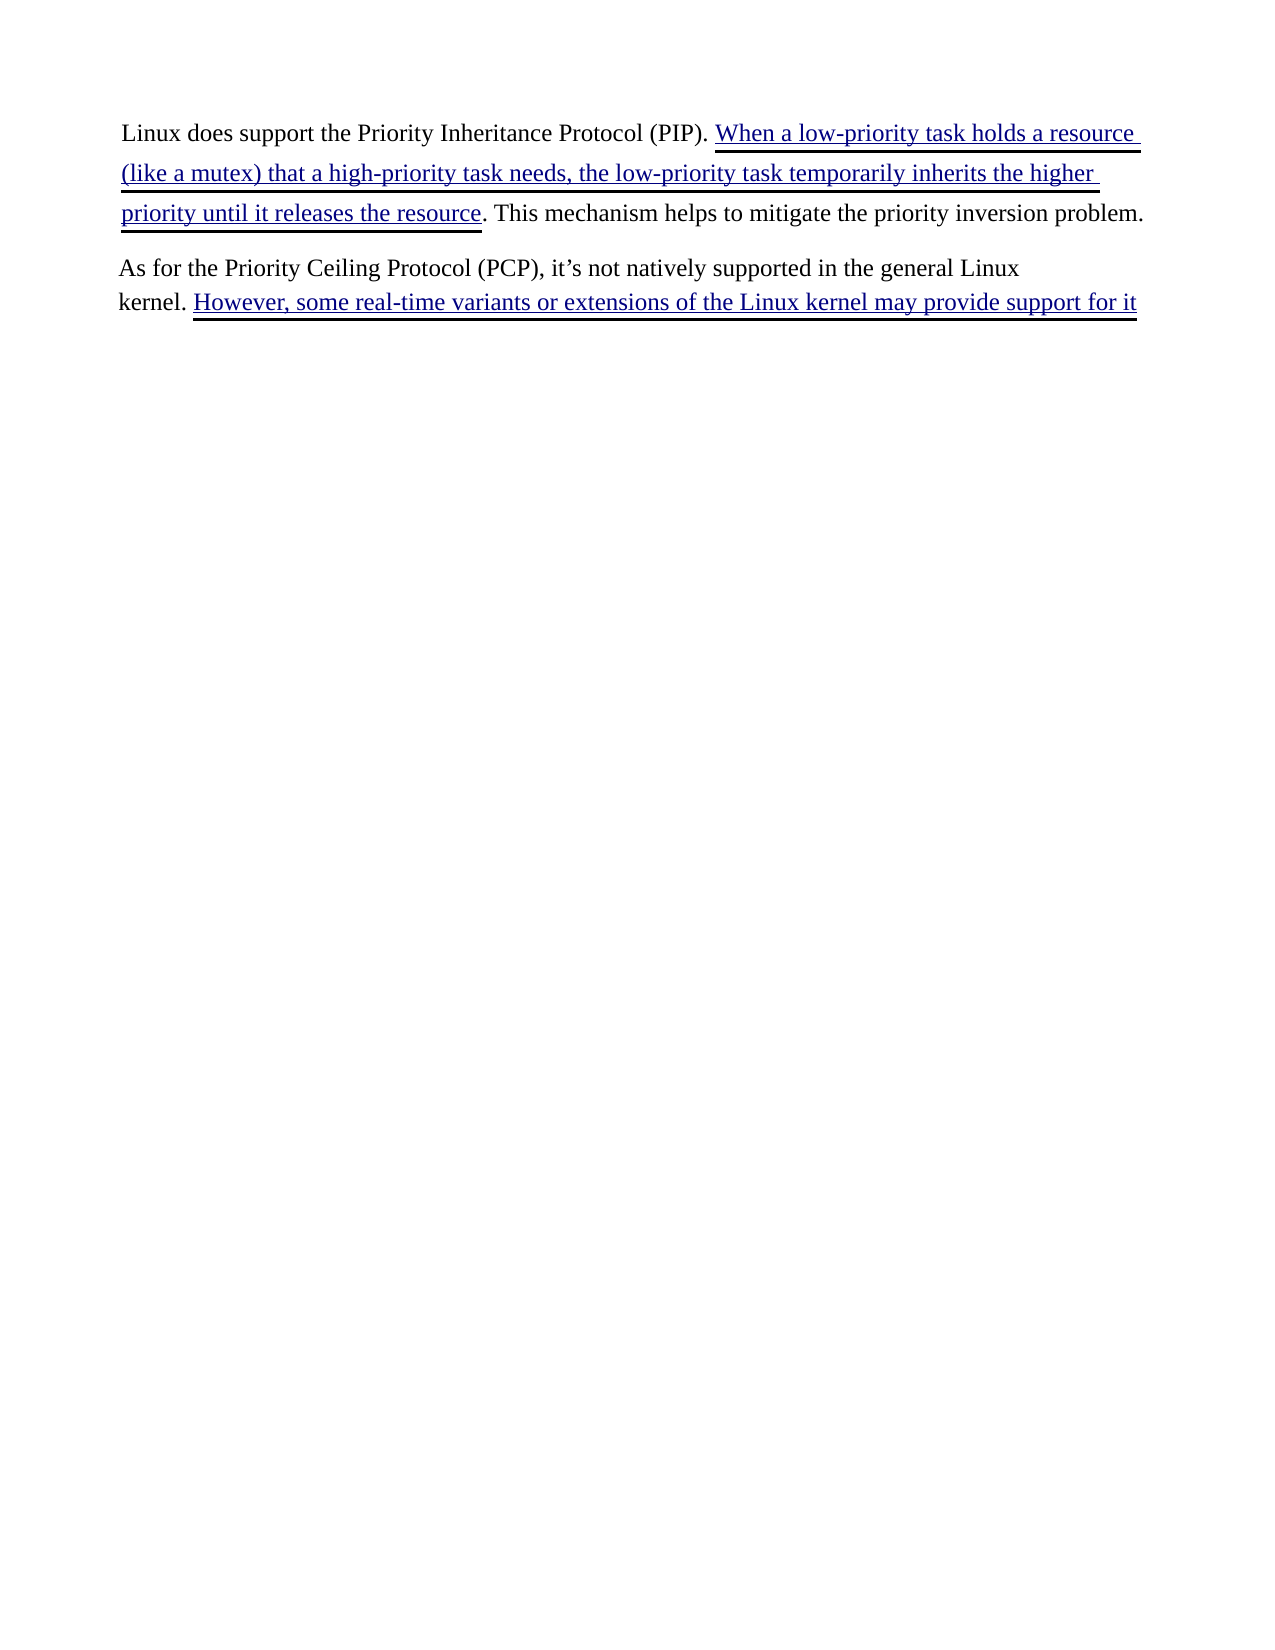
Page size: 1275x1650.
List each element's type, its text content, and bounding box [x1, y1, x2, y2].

text As for the Priority Ceiling Protocol (PCP), it’s not natively supported in the general Linux kernel. However, some real-time variants or extensions of the Linux kernel may provide support for it [118, 253, 1157, 321]
text Linux does support the Priority Inheritance Protocol (PIP). When a low-priority task holds a resource (like a mutex) that a high-priority task needs, the low-priority task temporarily inherits the higher priority until it releases the resource. This mechanism helps to mitigate the priority inversion problem. [121, 118, 1154, 233]
